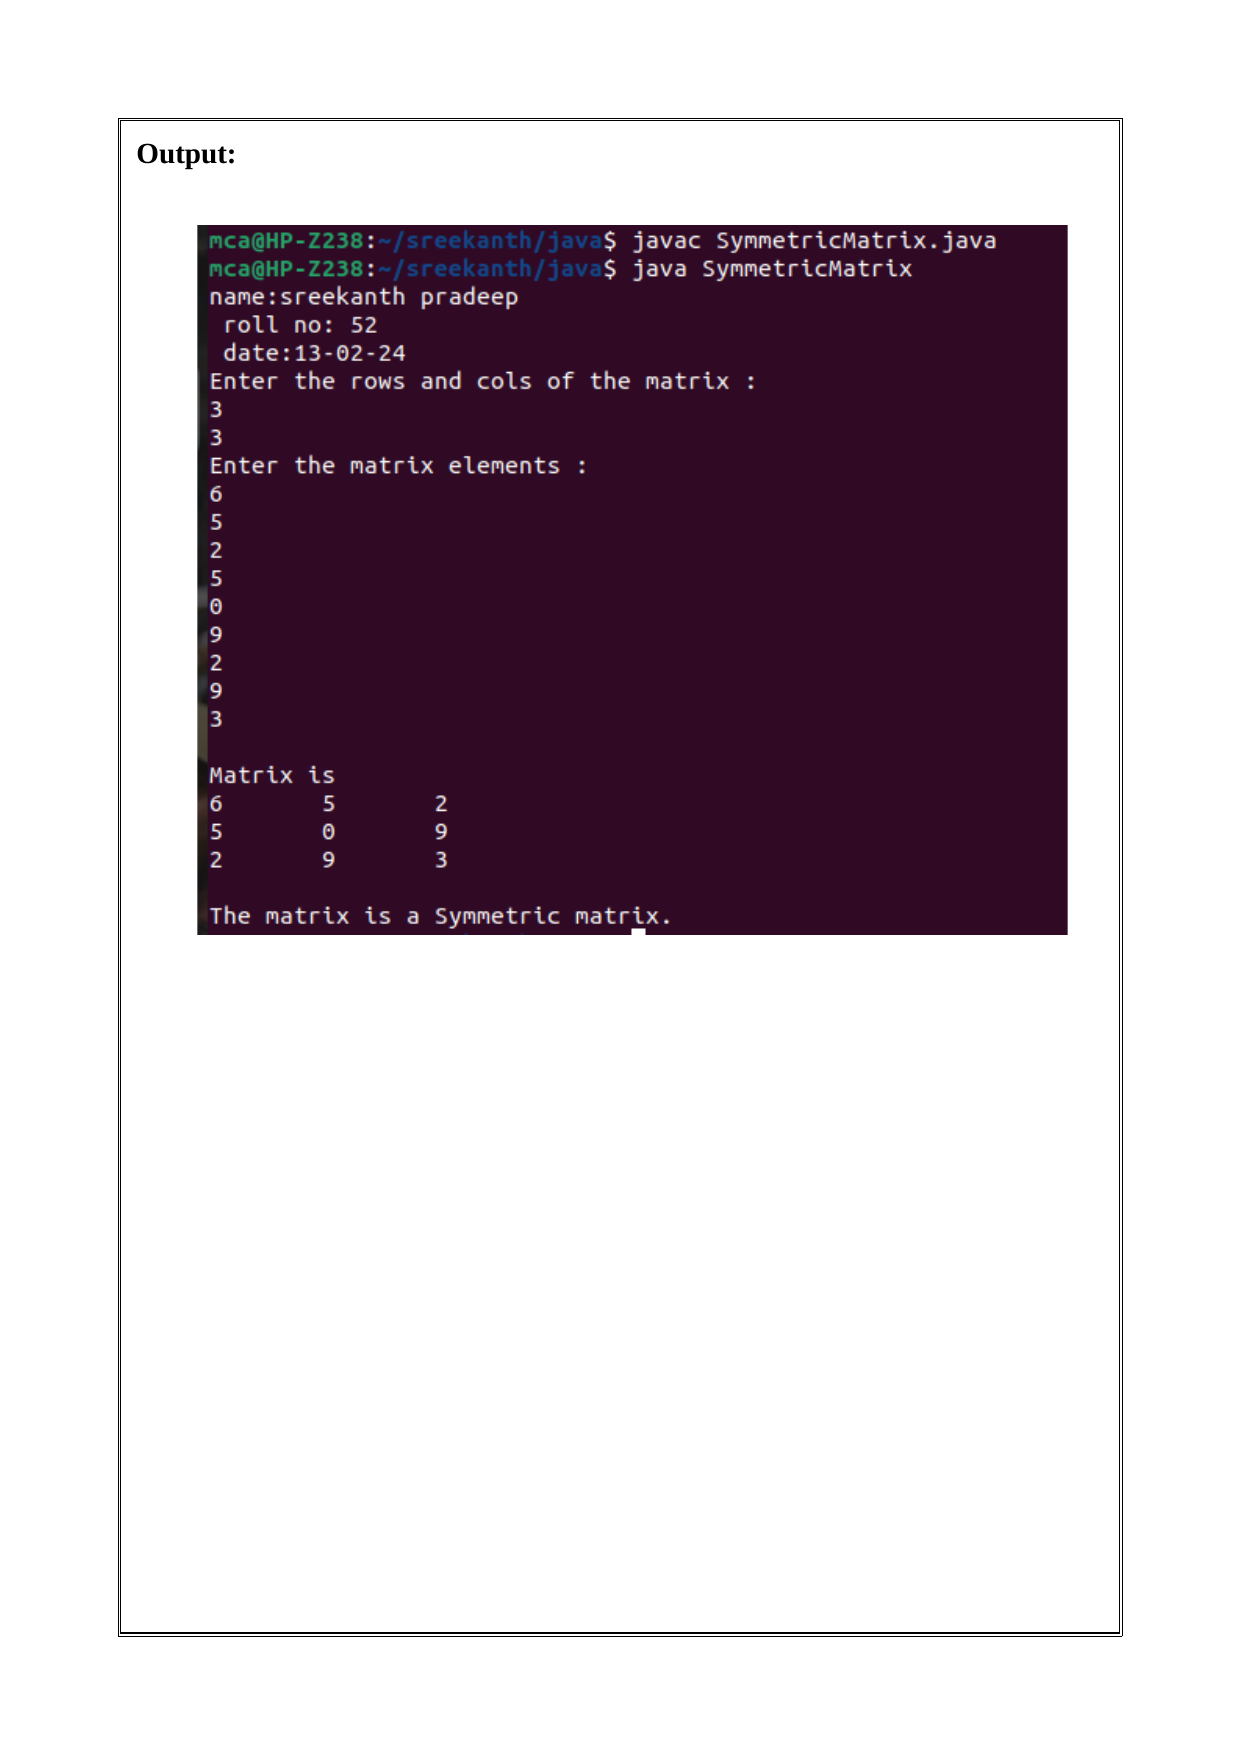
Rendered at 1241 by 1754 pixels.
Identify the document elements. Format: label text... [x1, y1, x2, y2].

text Output: [136, 136, 1104, 170]
picture [197, 225, 1068, 935]
